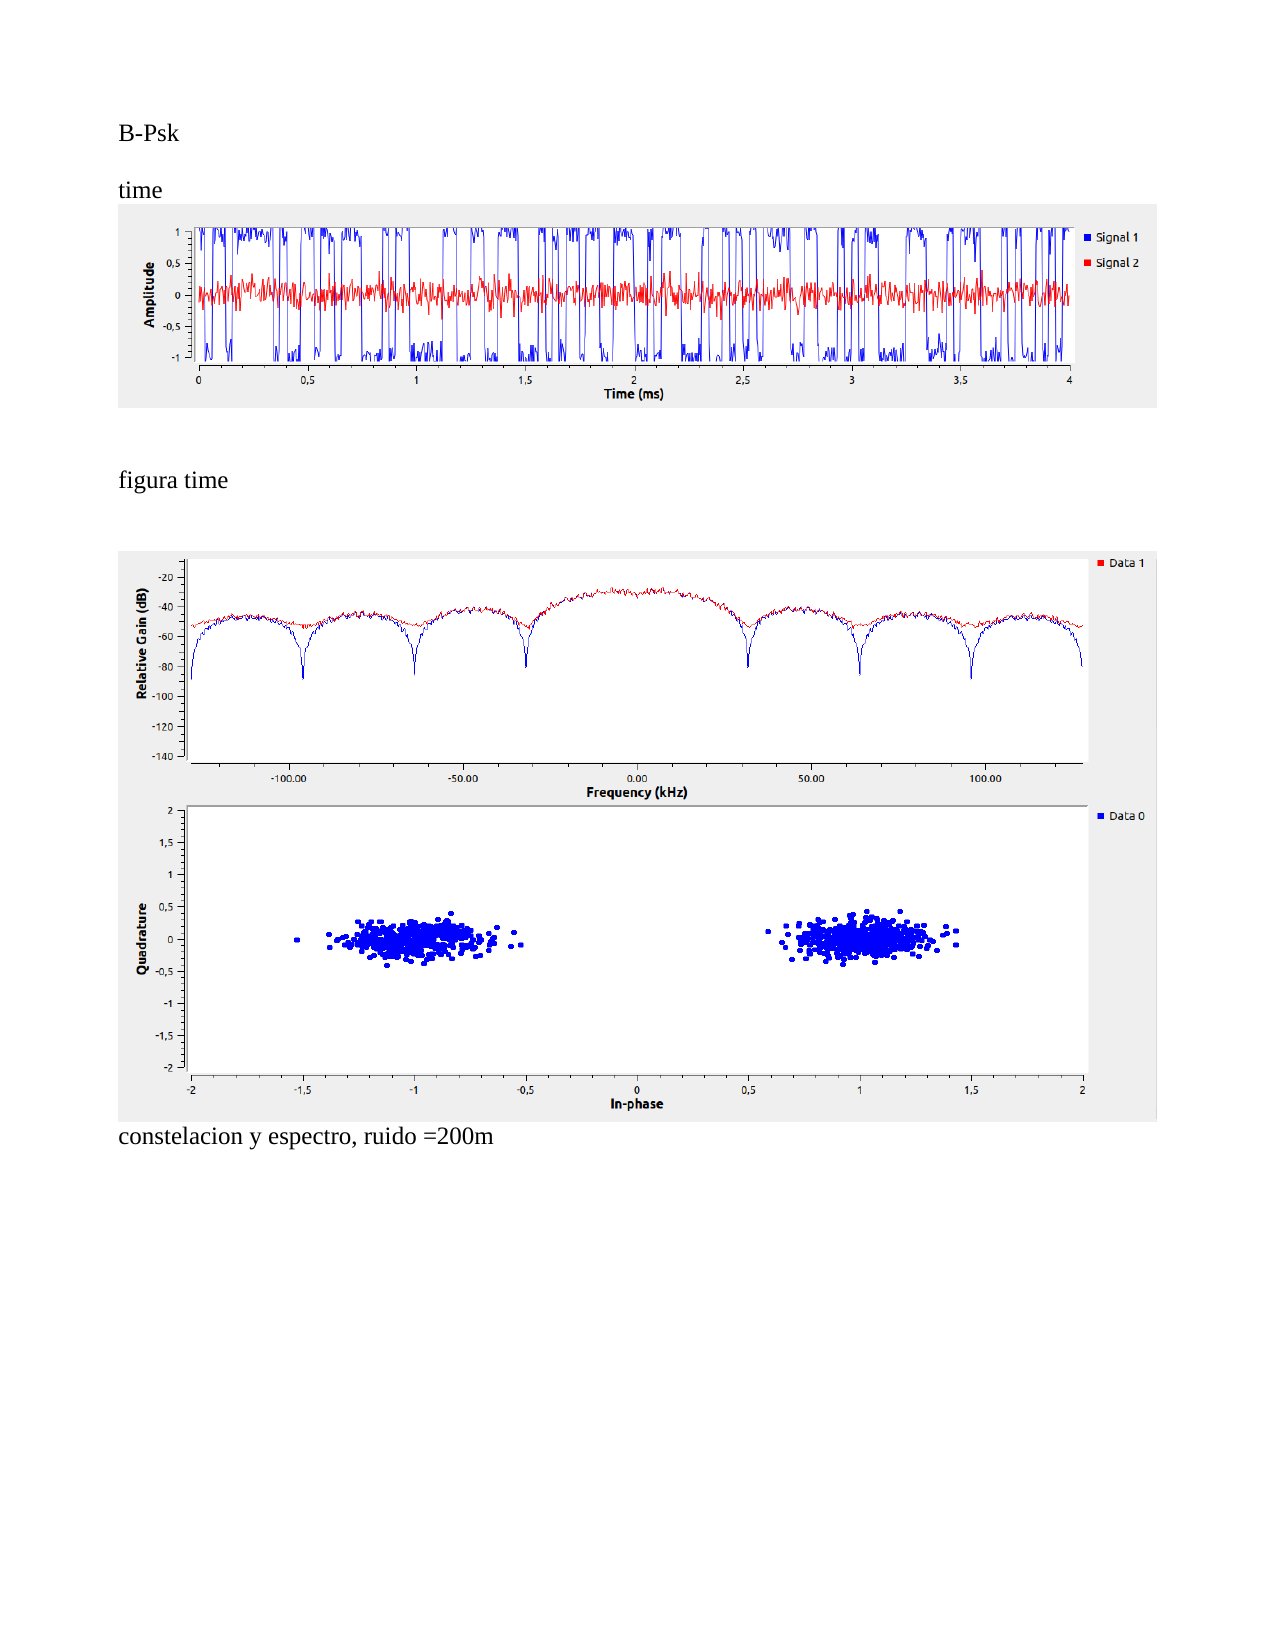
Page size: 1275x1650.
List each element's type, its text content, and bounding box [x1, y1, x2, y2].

text B-Psk [118, 118, 1157, 147]
picture [118, 551, 1157, 1122]
text figura time [118, 465, 1157, 494]
text time [118, 176, 1157, 204]
text constelacion y espectro, ruido =200m [118, 1122, 1157, 1150]
picture [118, 204, 1157, 408]
